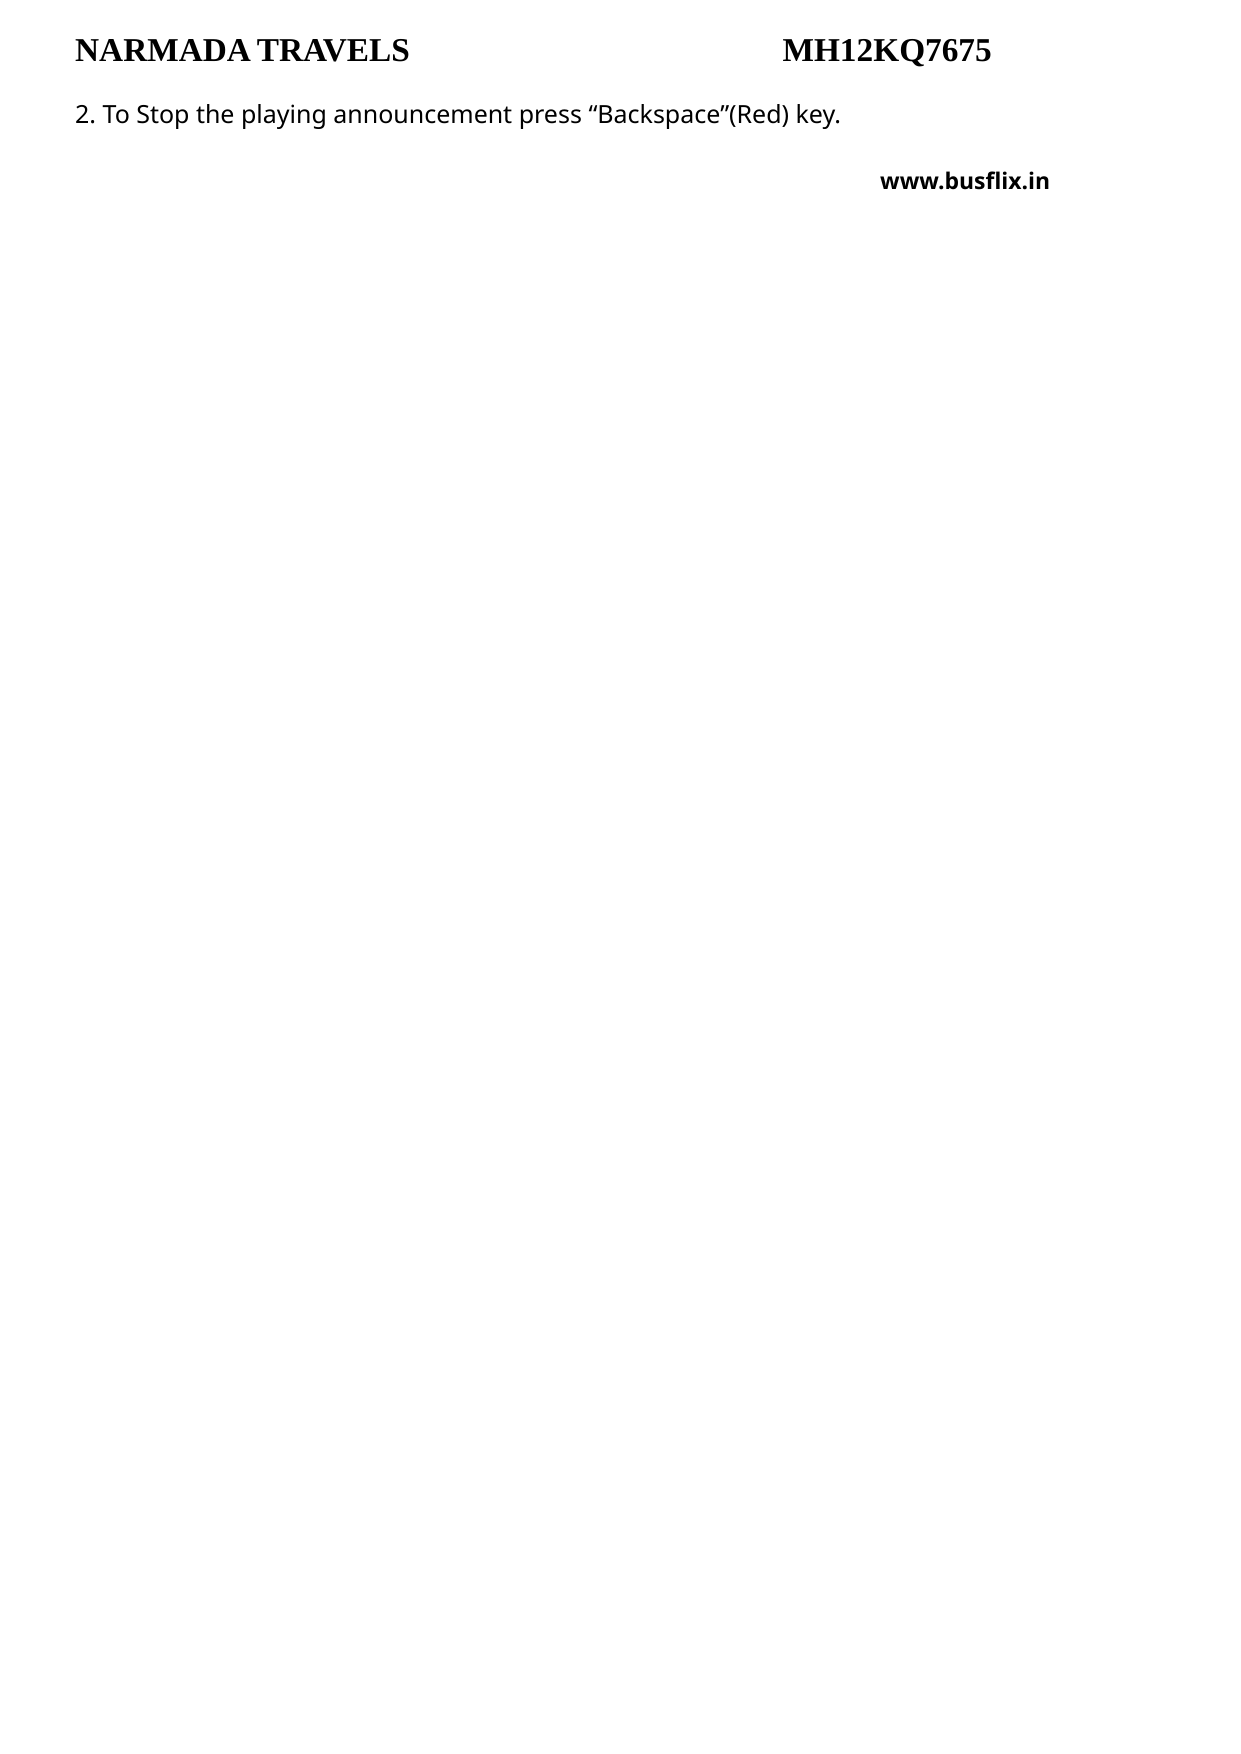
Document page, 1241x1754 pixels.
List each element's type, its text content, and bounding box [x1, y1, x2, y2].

text www.busflix.in [75, 165, 1165, 196]
text 2. To Stop the playing announcement press “Backspace”(Red) key. [75, 97, 1165, 131]
